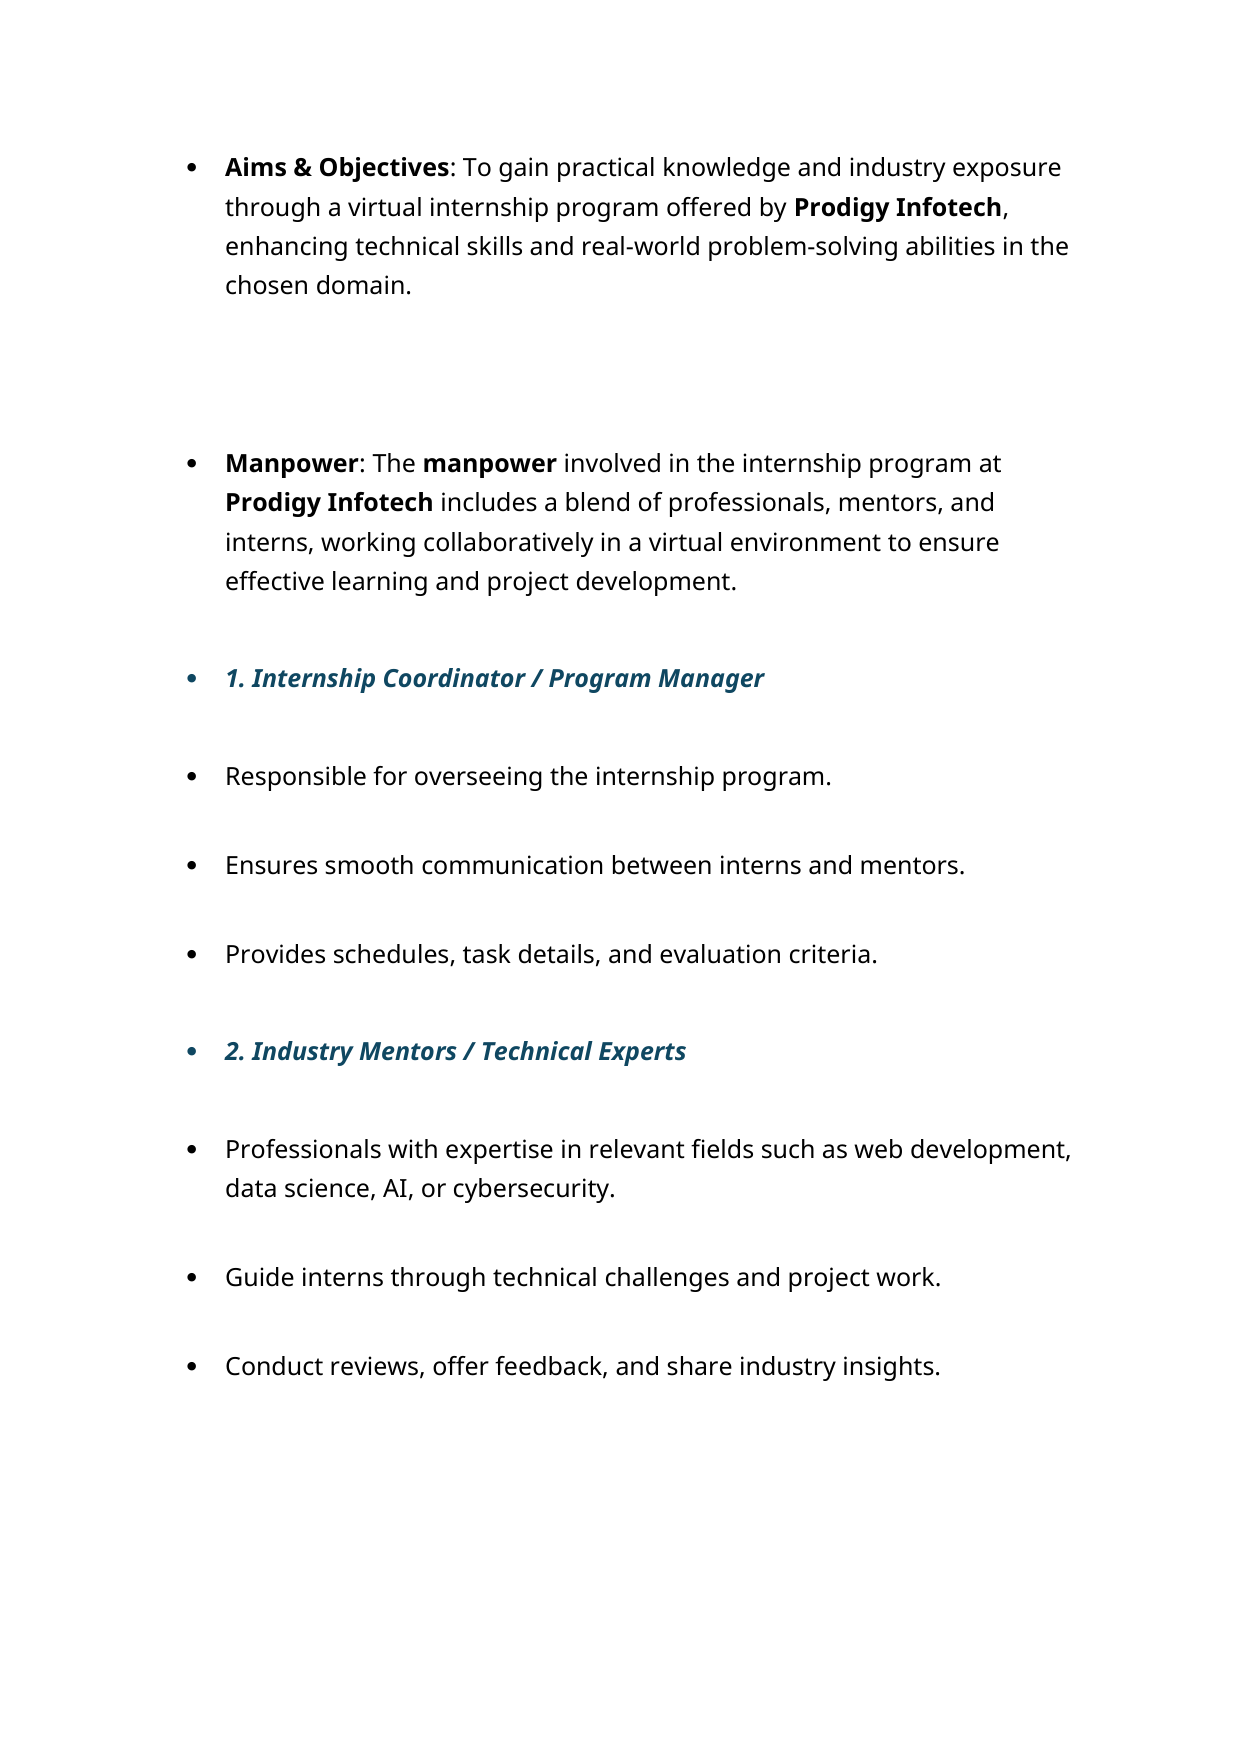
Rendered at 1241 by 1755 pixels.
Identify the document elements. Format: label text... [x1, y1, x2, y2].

subtitle 1. Internship Coordinator / Program Manager [187, 661, 1090, 695]
list Provides schedules, task details, and evaluation criteria. [187, 936, 1090, 971]
list Responsible for overseeing the internship program. [187, 758, 1090, 792]
list Guide interns through technical challenges and project work. [187, 1259, 1090, 1294]
subtitle 2. Industry Mentors / Technical Experts [187, 1034, 1090, 1068]
list Manpower: The manpower involved in the internship program at Prodigy Infotech includes a blend of professionals, mentors, and interns, working collaboratively in a virtual environment to ensure effective learning and project development. [187, 446, 1090, 597]
list Ensures smooth communication between interns and mentors. [187, 847, 1090, 881]
list Aims & Objectives: To gain practical knowledge and industry exposure through a virtual internship program offered by Prodigy Infotech, enhancing technical skills and real-world problem-solving abilities in the chosen domain. [187, 150, 1090, 302]
list Professionals with expertise in relevant fields such as web development, data science, AI, or cybersecurity. [187, 1131, 1090, 1204]
list Conduct reviews, offer feedback, and share industry insights. [187, 1349, 1090, 1383]
